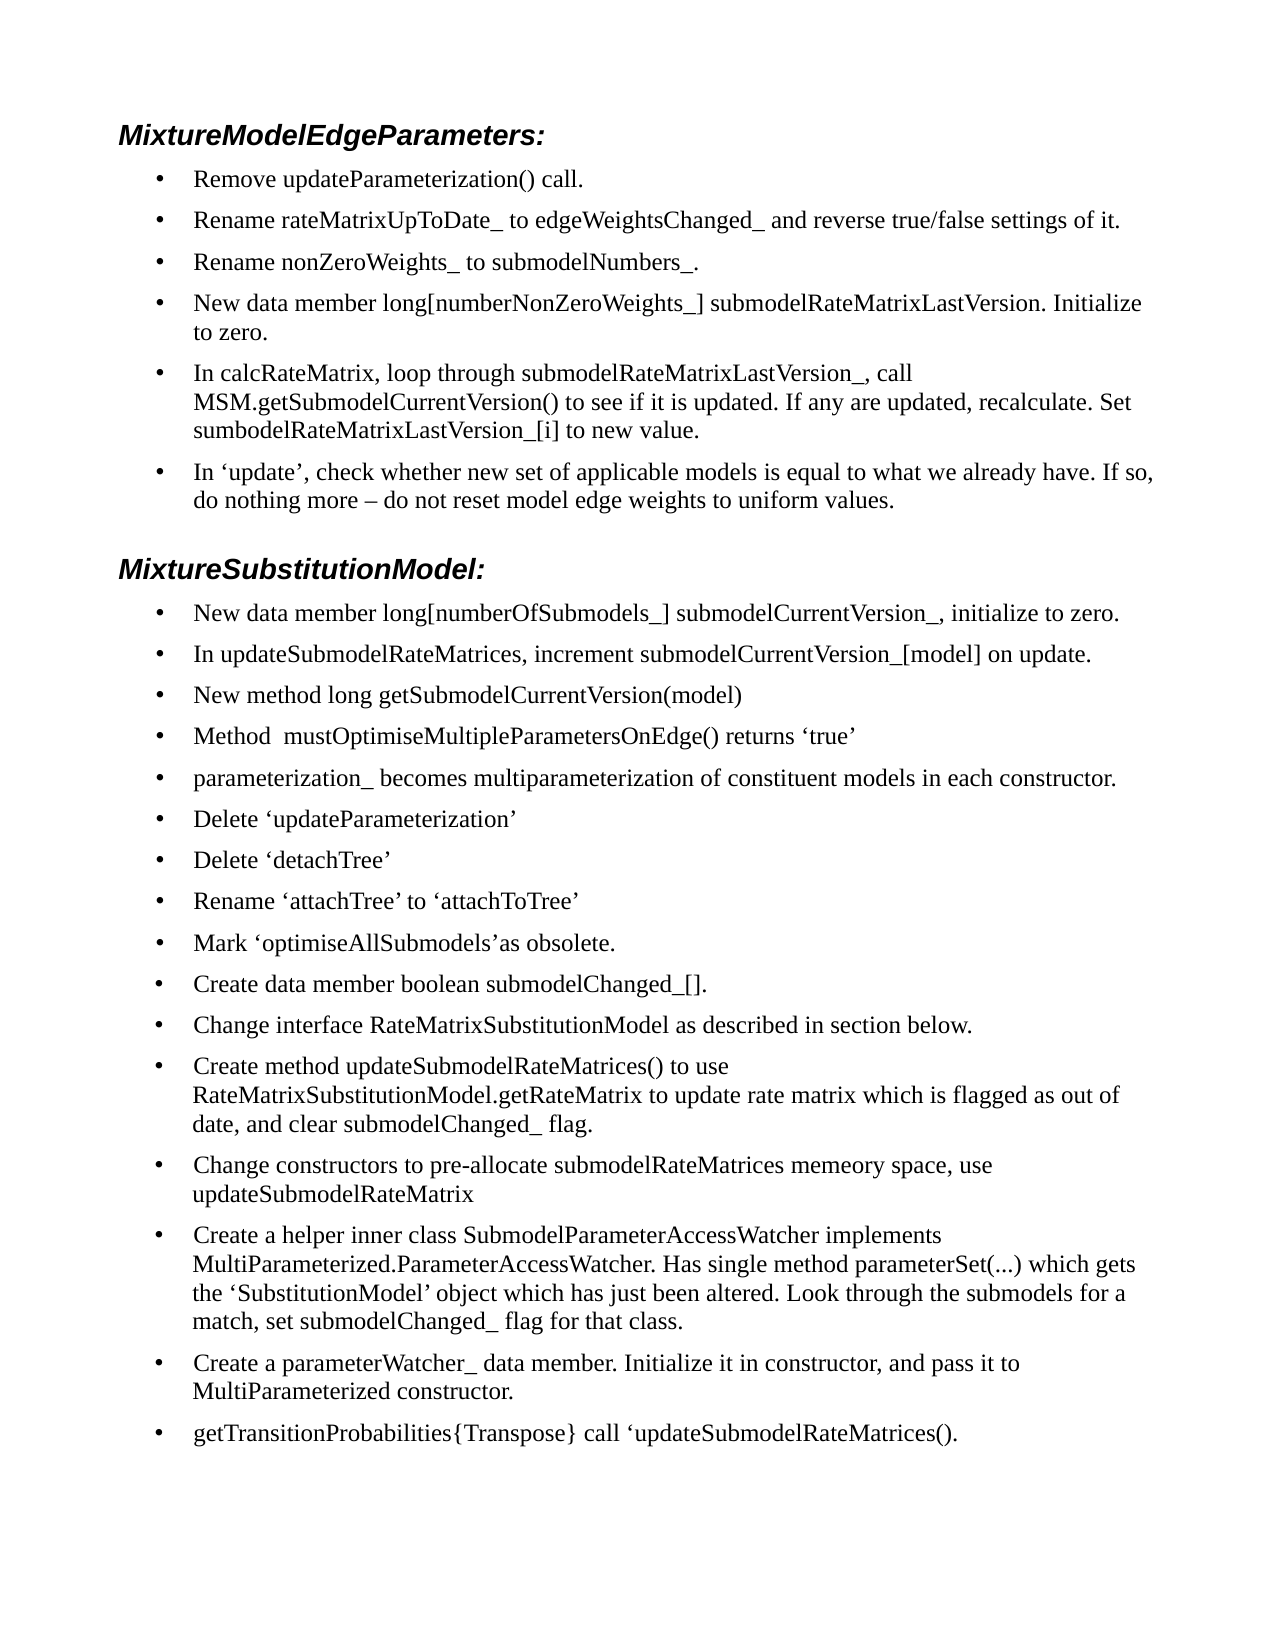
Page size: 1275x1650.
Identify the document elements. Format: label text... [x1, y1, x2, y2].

subtitle MixtureModelEdgeParameters: [118, 118, 1157, 152]
list In ‘update’, check whether new set of applicable models is equal to what we already have. If so, do nothing more – do not reset model edge weights to uniform values. [156, 457, 1157, 514]
list Create a helper inner class SubmodelParameterAccessWatcher implements MultiParameterized.ParameterAccessWatcher. Has single method parameterSet(...) which gets the ‘SubstitutionModel’ object which has just been altered. Look through the submodels for a match, set submodelChanged_ flag for that class. [154, 1220, 1157, 1335]
list Delete ‘updateParameterization’ [156, 804, 1157, 833]
list New data member long[numberNonZeroWeights_] submodelRateMatrixLastVersion. Initialize to zero. [156, 288, 1157, 345]
list Method mustOptimiseMultipleParametersOnEdge() returns ‘true’ [156, 721, 1157, 750]
list Create method updateSubmodelRateMatrices() to use RateMatrixSubstitutionModel.getRateMatrix to update rate matrix which is flagged as out of date, and clear submodelChanged_ flag. [154, 1051, 1157, 1138]
list Rename rateMatrixUpToDate_ to edgeWeightsChanged_ and reverse true/false settings of it. [156, 205, 1157, 234]
list Change interface RateMatrixSubstitutionModel as described in section below. [154, 1010, 1157, 1039]
list In updateSubmodelRateMatrices, increment submodelCurrentVersion_[model] on update. [156, 639, 1157, 668]
list Rename nonZeroWeights_ to submodelNumbers_. [156, 247, 1157, 275]
list New data member long[numberOfSubmodels_] submodelCurrentVersion_, initialize to zero. [156, 598, 1157, 626]
list Mark ‘optimiseAllSubmodels’as obsolete. [156, 928, 1157, 956]
list getTransitionProbabilities{Transpose} call ‘updateSubmodelRateMatrices(). [154, 1418, 1157, 1446]
list New method long getSubmodelCurrentVersion(model) [156, 680, 1157, 709]
list Create data member boolean submodelChanged_[]. [154, 969, 1157, 998]
list Rename ‘attachTree’ to ‘attachToTree’ [156, 886, 1157, 915]
list Change constructors to pre-allocate submodelRateMatrices memeory space, use updateSubmodelRateMatrix [154, 1150, 1157, 1208]
list Create a parameterWatcher_ data member. Initialize it in constructor, and pass it to MultiParameterized constructor. [154, 1348, 1157, 1405]
list Remove updateParameterization() call. [156, 164, 1157, 193]
subtitle MixtureSubstitutionModel: [118, 552, 1157, 585]
list parameterization_ becomes multiparameterization of constituent models in each constructor. [156, 763, 1157, 791]
list Delete ‘detachTree’ [156, 845, 1157, 874]
list In calcRateMatrix, loop through submodelRateMatrixLastVersion_, call MSM.getSubmodelCurrentVersion() to see if it is updated. If any are updated, recalculate. Set sumbodelRateMatrixLastVersion_[i] to new value. [156, 358, 1157, 444]
